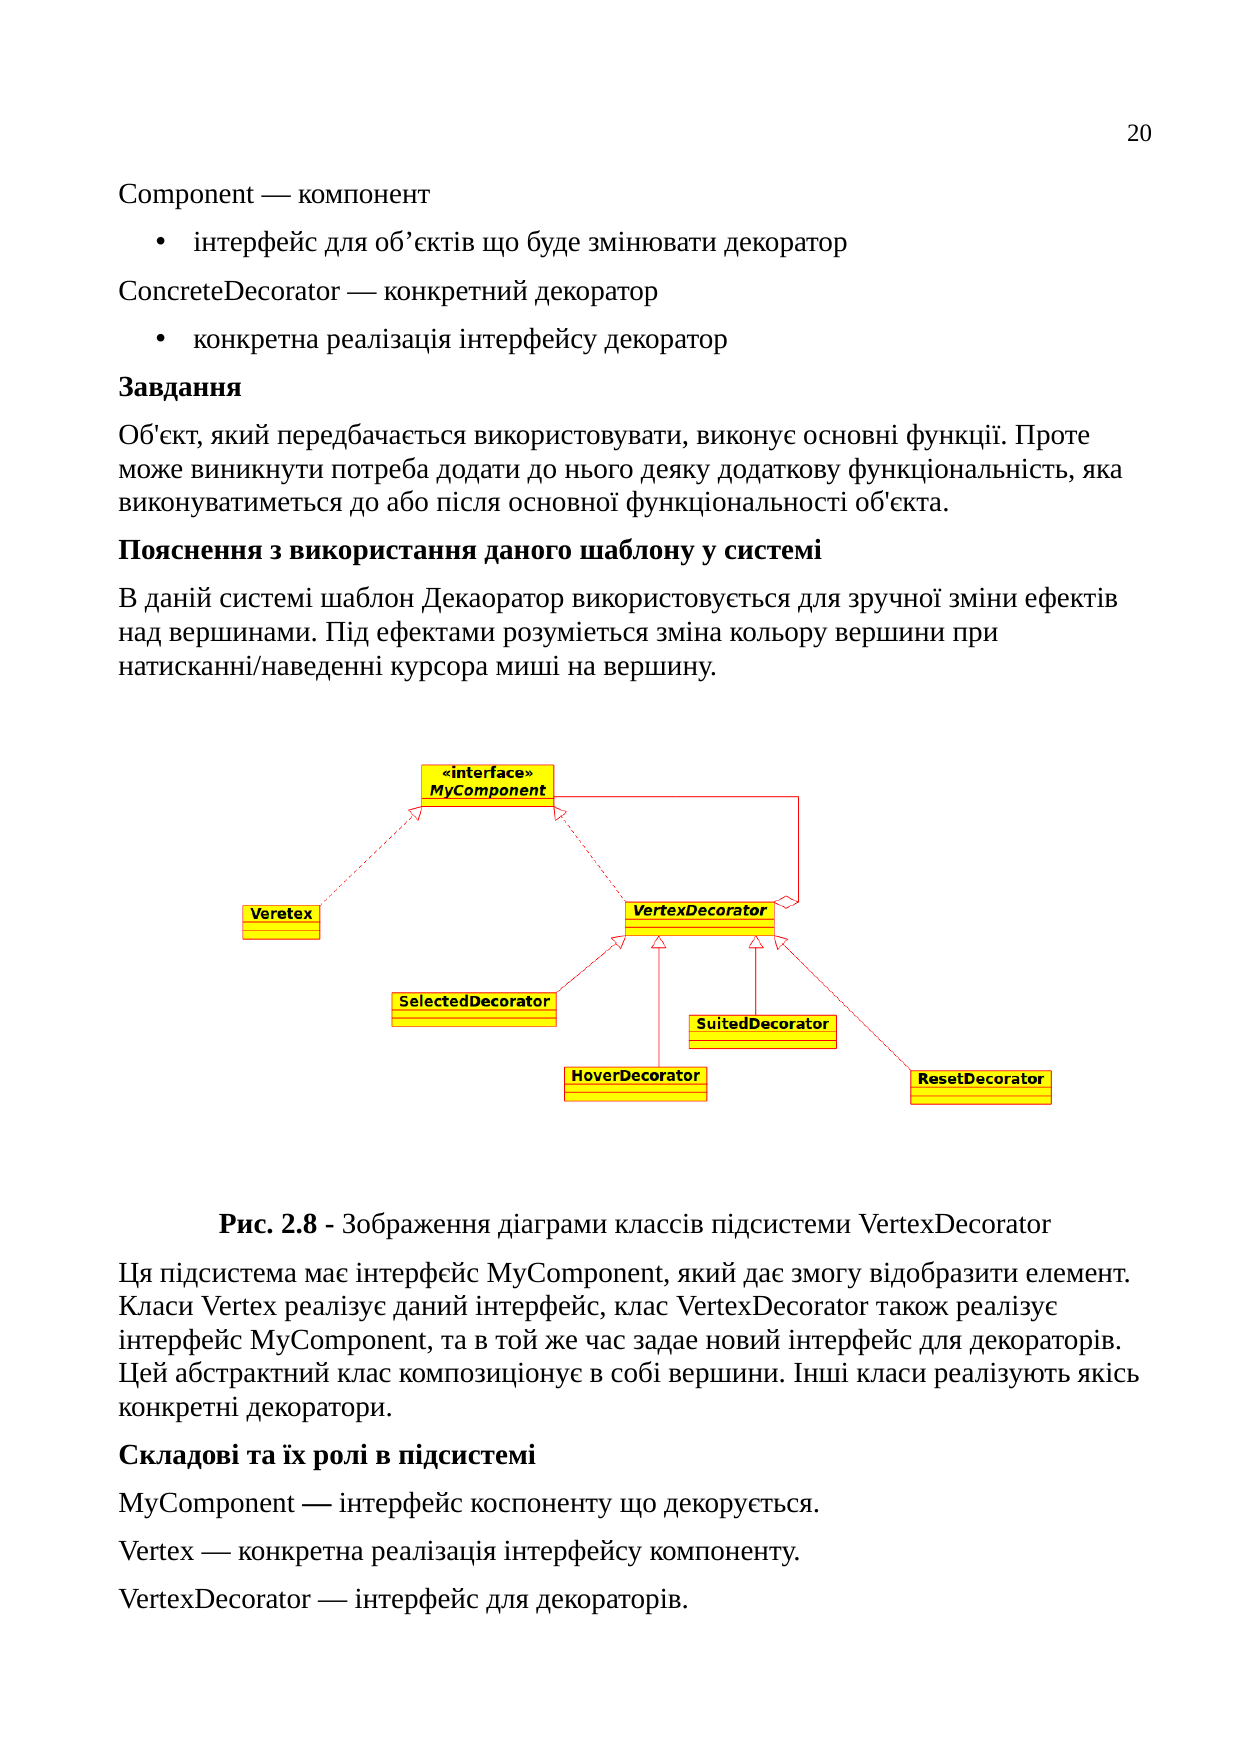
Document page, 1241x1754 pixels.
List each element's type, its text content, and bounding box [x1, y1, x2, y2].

text Component — компонент [118, 176, 1152, 210]
text Рис. 2.8 - Зображення діаграми классів підсистеми VertexDecorator [118, 1207, 1152, 1240]
text Пояснення з використання даного шаблону у системі [118, 532, 1152, 566]
text Vertex — конкретна реалізація інтерфейсу компоненту. [118, 1533, 1152, 1567]
text В даній системі шаблон Декаоратор використовується для зручної зміни ефектів над вершинами. Під ефектами розуміеться зміна кольору вершини при натисканні/наведенні курсора миші на вершину. [118, 581, 1152, 681]
list конкретна реалізація інтерфейсу декоратор [156, 321, 1152, 354]
text Завдання [118, 369, 1152, 403]
text Ця підсистема має інтерфєйс MyComponent, який дає змогу відобразити елемент. Класи Vertex реалізує даний інтерфейс, клас VertexDecorator також реалізує інтерфейс MyComponent, та в той же час задае новий інтерфейс для декораторів. Цей абстрактний клас композиціонує в собі вершини. Інші класи реалізують якісь конкретні декоратори. [118, 1255, 1152, 1422]
text Об'єкт, який передбачається використовувати, виконує основні функції. Проте може виникнути потреба додати до нього деяку додаткову функціональність, яка виконуватиметься до або після основної функціональності об'єкта. [118, 417, 1152, 518]
text MyComponent — інтерфейс коспоненту що декорується. [118, 1485, 1152, 1519]
text ConcreteDecorator — конкретний декоратор [118, 273, 1152, 306]
text Складові та їх ролі в підсистемі [118, 1437, 1152, 1471]
text VertexDecorator — інтерфейс для декораторів. [118, 1581, 1152, 1615]
list інтерфейс для об’єктів що буде змінювати декоратор [156, 224, 1152, 258]
picture [118, 695, 1152, 1207]
